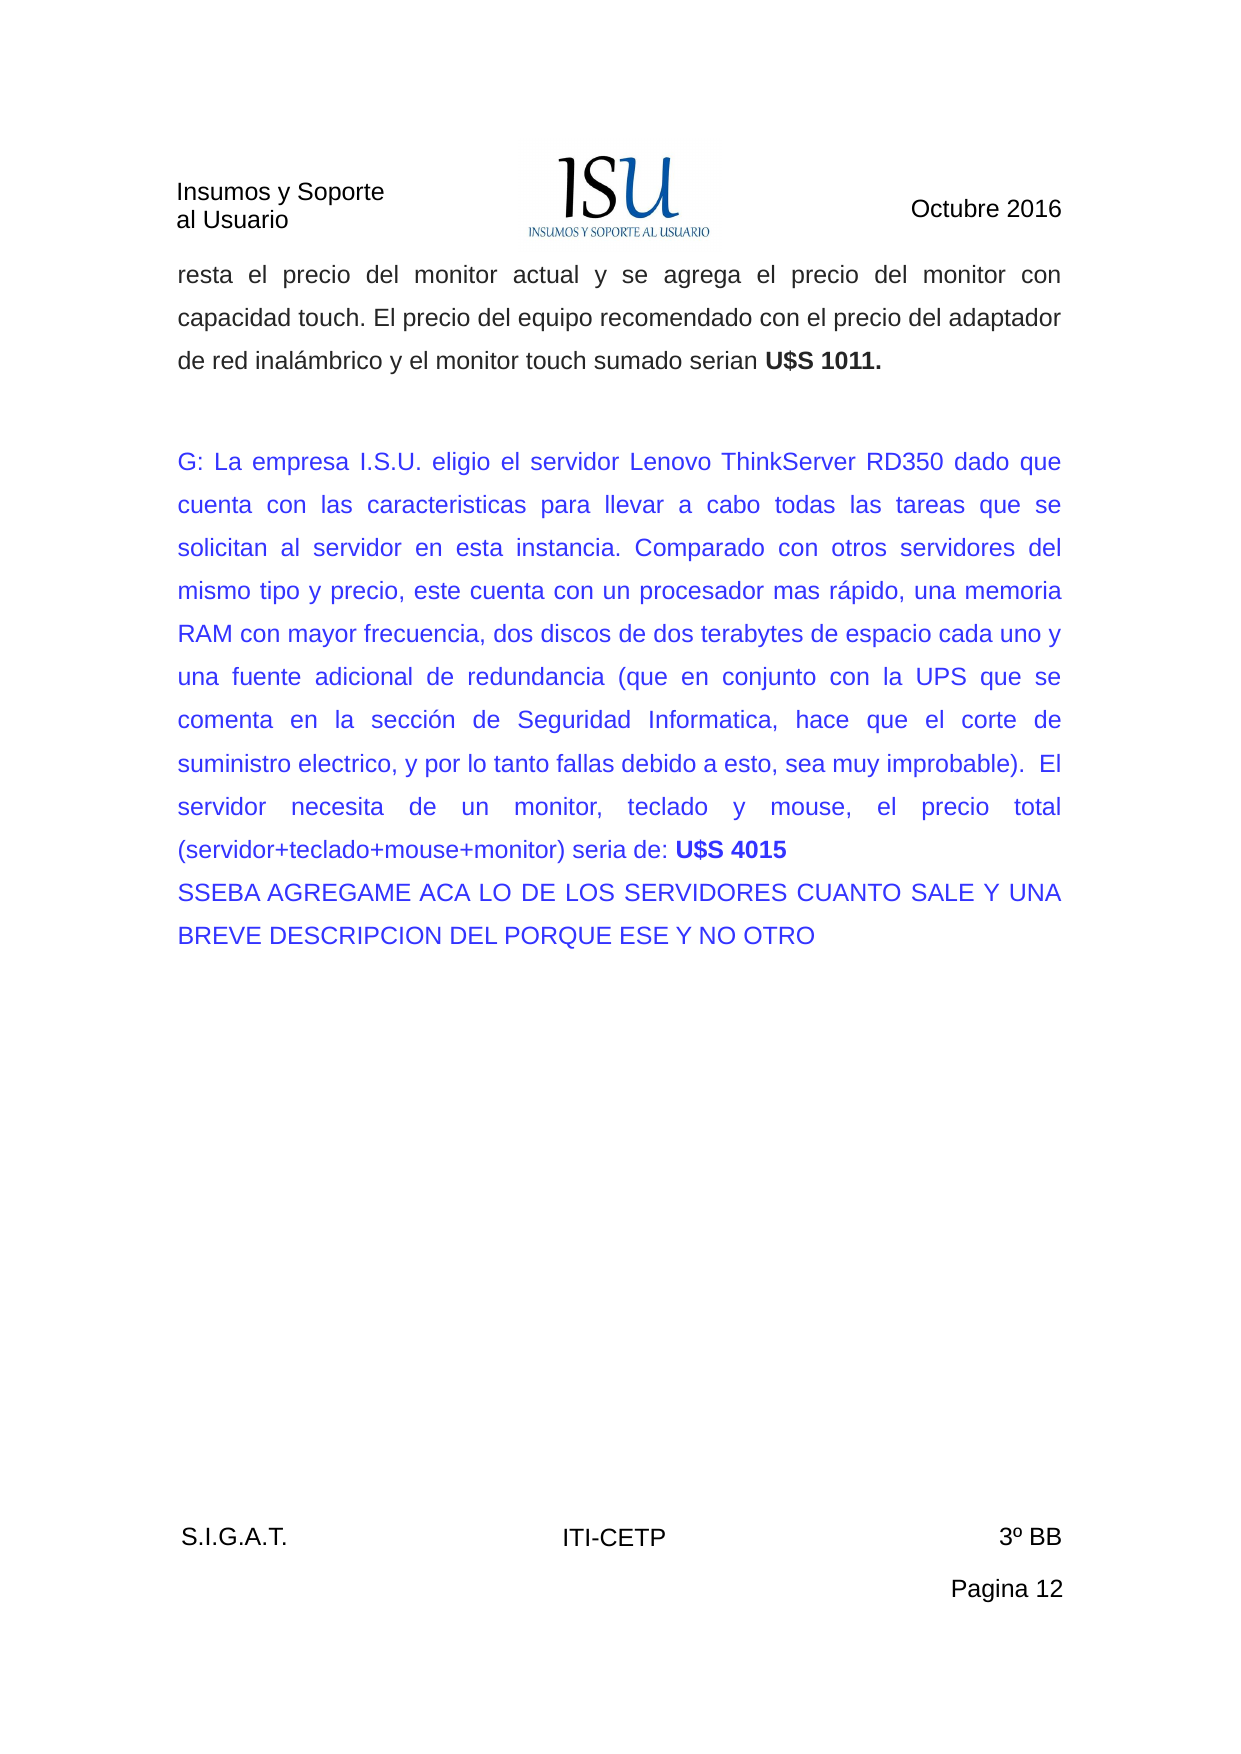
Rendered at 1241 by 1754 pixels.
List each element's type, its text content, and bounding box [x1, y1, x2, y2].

picture [517, 138, 723, 252]
text SSEBA AGREGAME ACA LO DE LOS SERVIDORES CUANTO SALE Y UNA BREVE DESCRIPCION DEL PORQUE ESE Y NO OTRO [177, 878, 1063, 950]
text resta el precio del monitor actual y se agrega el precio del monitor con capacidad touch. El precio del equipo recomendado con el precio del adaptador de red inalámbrico y el monitor touch sumado serian U$S 1011. [177, 260, 1063, 375]
text G: La empresa I.S.U. eligio el servidor Lenovo ThinkServer RD350 dado que cuenta con las caracteristicas para llevar a cabo todas las tareas que se solicitan al servidor en esta instancia. Comparado con otros servidores del mismo tipo y precio, este cuenta con un procesador mas rápido, una memoria RAM con mayor frecuencia, dos discos de dos terabytes de espacio cada uno y una fuente adicional de redundancia (que en conjunto con la UPS que se comenta en la sección de Seguridad Informatica, hace que el corte de suministro electrico, y por lo tanto fallas debido a esto, sea muy improbable). El servidor necesita de un monitor, teclado y mouse, el precio total (servidor+teclado+mouse+monitor) seria de: U$S 4015 [177, 447, 1063, 864]
